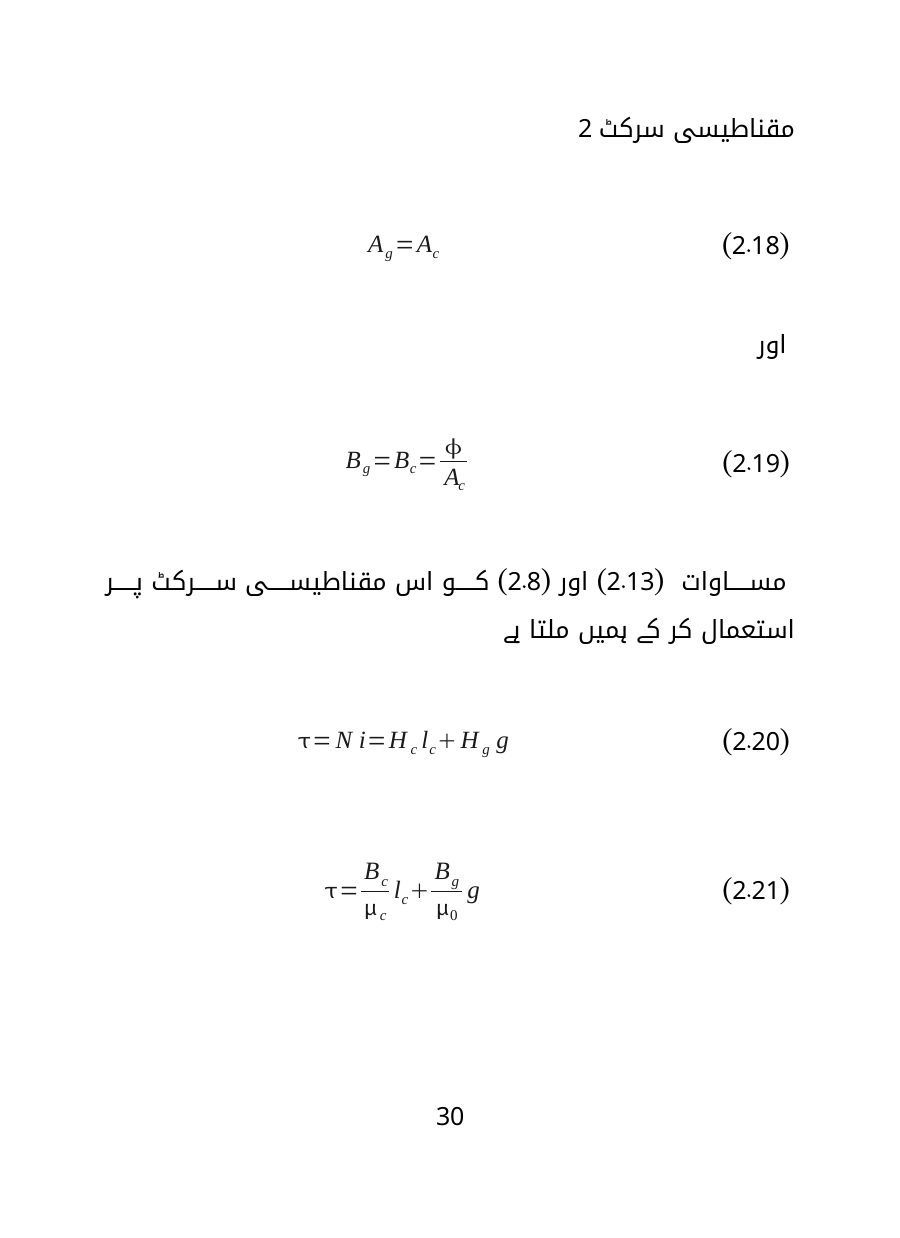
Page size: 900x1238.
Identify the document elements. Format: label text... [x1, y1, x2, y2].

table_header [105, 713, 692, 784]
table_header [105, 216, 692, 288]
table_header (2.21) [691, 852, 795, 942]
table_header (2.20) [693, 713, 795, 784]
text اور [105, 322, 795, 369]
table_header [105, 428, 699, 512]
table_header (2.19) [699, 428, 795, 512]
text مساوات (2.13) اور (2.8) کو اس مقناطیسی سرکٹ پر استعمال کر کے ہمیں ملتا ہے [105, 559, 795, 653]
table_header (2.18) [693, 216, 795, 288]
table_header [105, 852, 691, 942]
